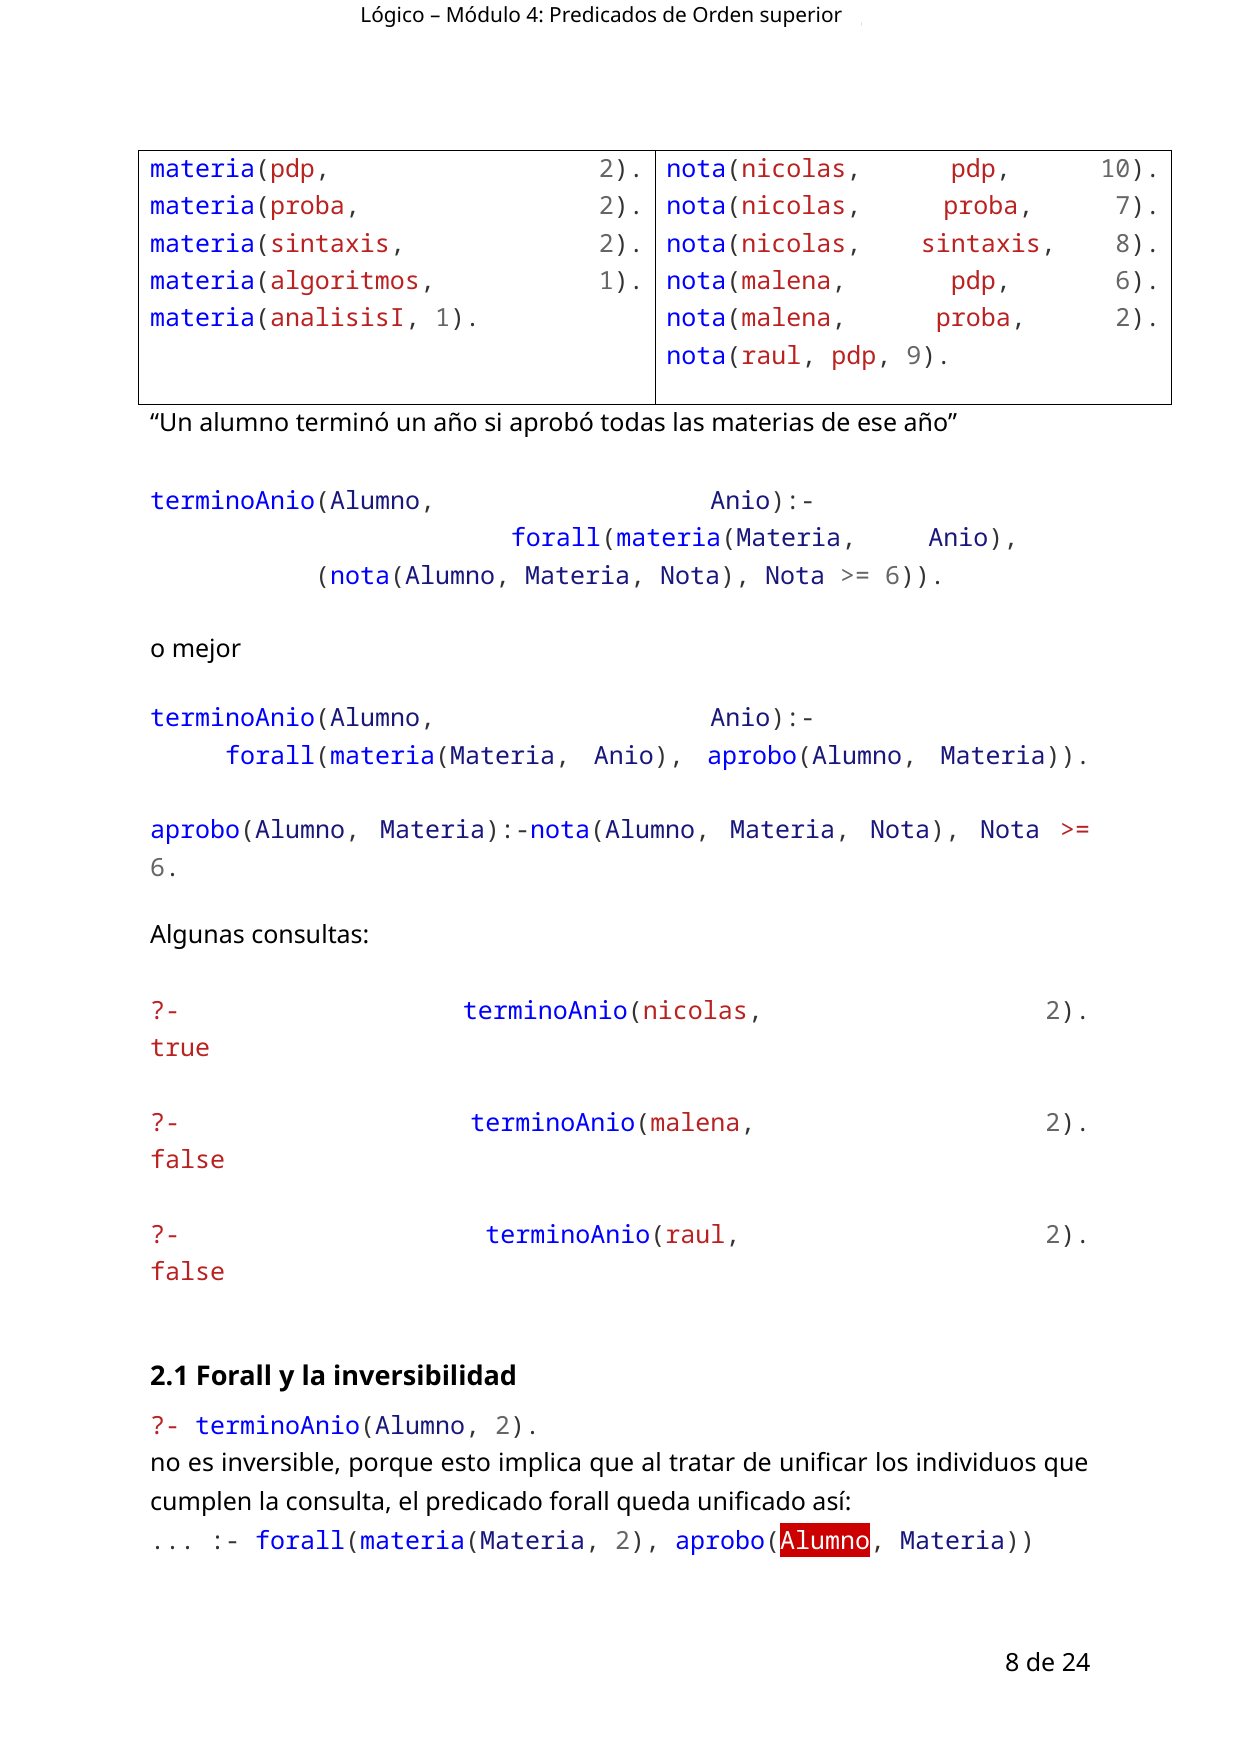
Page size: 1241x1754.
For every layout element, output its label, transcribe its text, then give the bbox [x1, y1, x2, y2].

text no es inversible, porque esto implica que al tratar de unificar los individuos que cumplen la consulta, el predicado forall queda unificado así: [150, 1445, 1090, 1518]
text ?- terminoAnio(Alumno, 2). [150, 1407, 1090, 1441]
text ?- terminoAnio(nicolas, 2). true ?- terminoAnio(malena, 2). false ?- terminoAnio(raul, 2). false [150, 992, 1090, 1288]
text terminoAnio(Alumno, Anio):- forall(materia(Materia, Anio), aprobo(Alumno, Materia)). aprobo(Alumno, Materia):-nota(Alumno, Materia, Nota), Nota >= 6. [150, 700, 1090, 884]
text terminoAnio(Alumno, Anio):- forall(materia(Materia, Anio), (nota(Alumno, Materia, Nota), Nota >= 6)). [150, 482, 1090, 591]
subtitle 2.1 Forall y la inversibilidad [150, 1357, 1090, 1393]
table_header nota(nicolas, pdp, 10). nota(nicolas, proba, 7). nota(nicolas, sintaxis, 8). nota(malena, pdp, 6). nota(malena, proba, 2). nota(raul, pdp, 9). [656, 151, 1171, 404]
text o mejor [150, 631, 1090, 665]
text “Un alumno terminó un año si aprobó todas las materias de ese año” [150, 405, 1090, 438]
text ... :- forall(materia(Materia, 2), aprobo(Alumno, Materia)) [150, 1523, 1090, 1557]
table_header materia(pdp, 2). materia(proba, 2). materia(sintaxis, 2). materia(algoritmos, 1). materia(analisisI, 1). [139, 151, 655, 404]
text Algunas consultas: [150, 917, 1090, 951]
